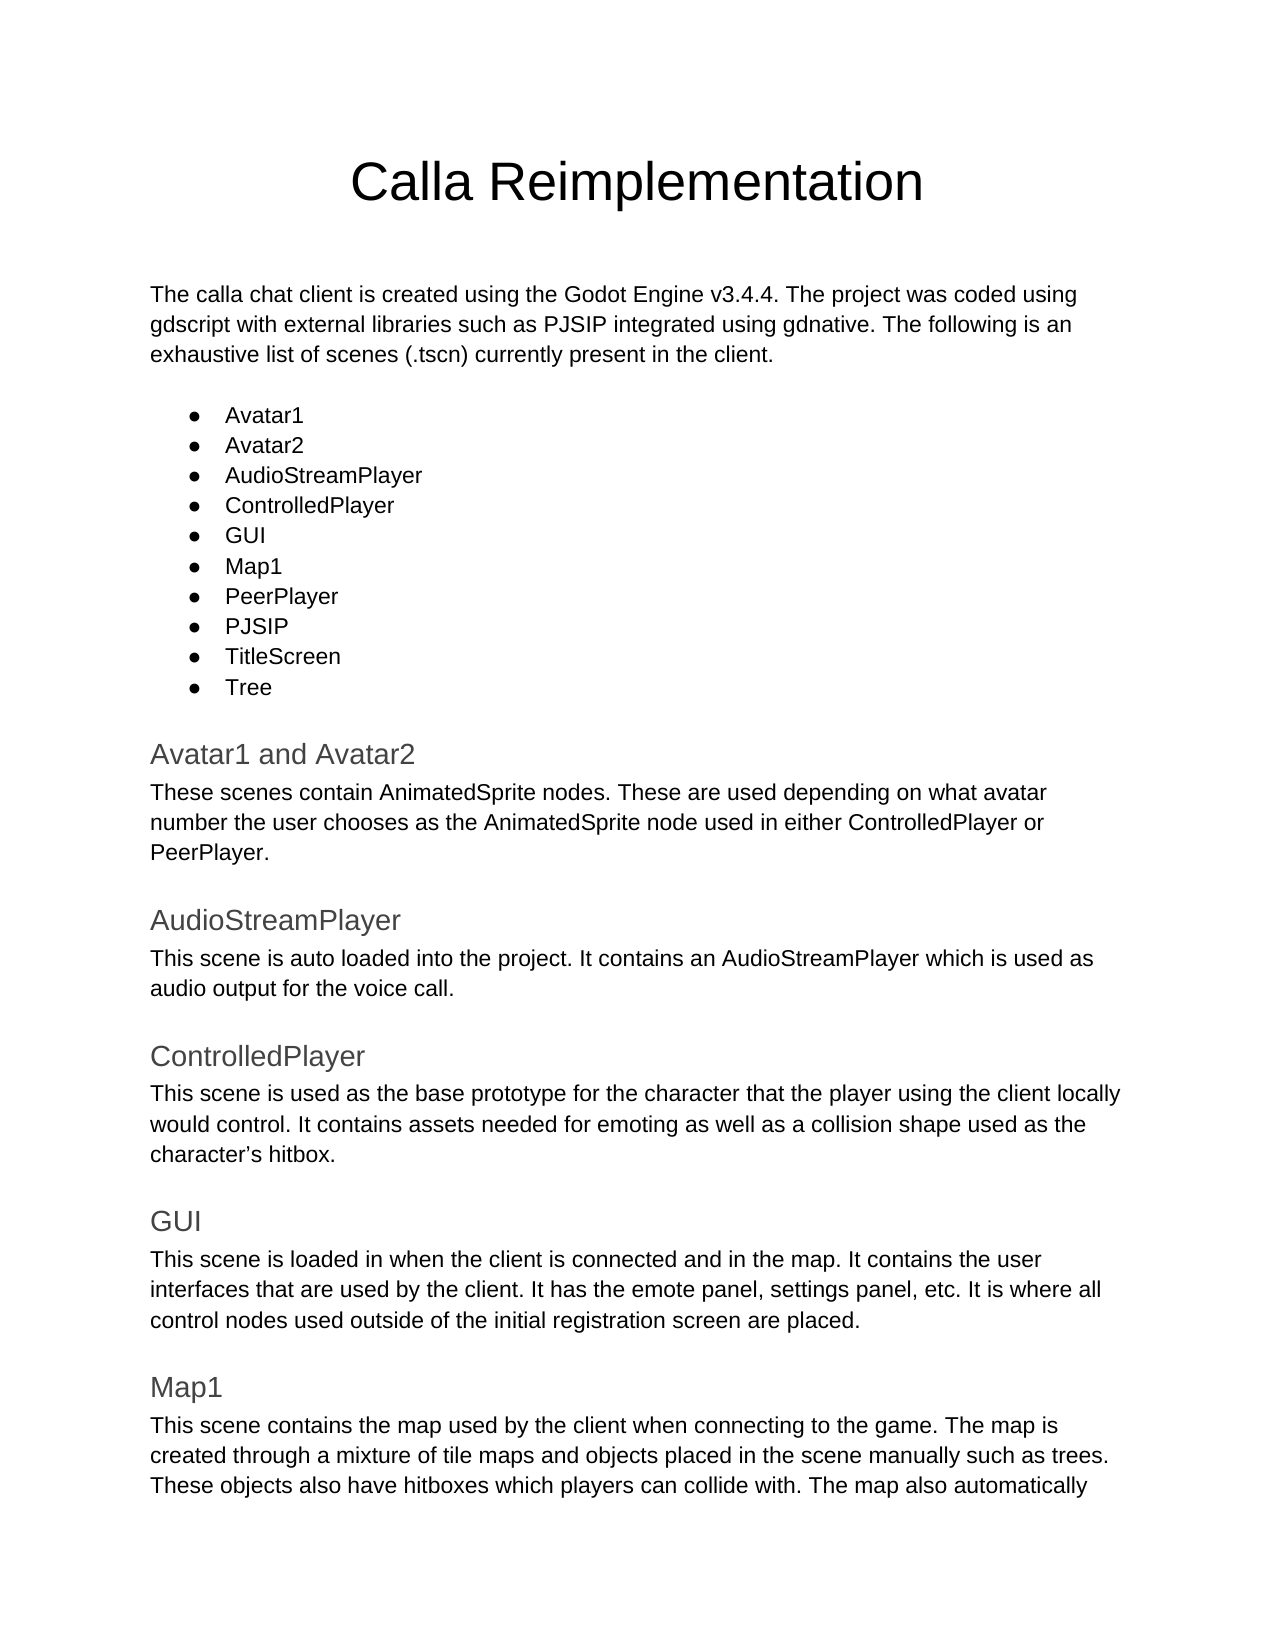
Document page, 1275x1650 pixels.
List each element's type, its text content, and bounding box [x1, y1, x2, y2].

subtitle ControlledPlayer [150, 1038, 1125, 1072]
list AudioStreamPlayer [187, 462, 1125, 488]
subtitle Avatar1 and Avatar2 [150, 737, 1125, 771]
subtitle AudioStreamPlayer [150, 903, 1125, 936]
text This scene is used as the base prototype for the character that the player using the client locally would control. It contains assets needed for emoting as well as a collision shape used as the character’s hitbox. [150, 1080, 1125, 1167]
list GUI [187, 522, 1125, 549]
text These scenes contain AnimatedSprite nodes. These are used depending on what avatar number the user chooses as the AnimatedSprite node used in either ControlledPlayer or PeerPlayer. [150, 779, 1125, 866]
subtitle GUI [150, 1204, 1125, 1238]
list Avatar2 [187, 432, 1125, 458]
list Map1 [187, 553, 1125, 579]
text This scene contains the map used by the client when connecting to the game. The map is created through a mixture of tile maps and objects placed in the scene manually such as trees. These objects also have hitboxes which players can collide with. The map also automatically [150, 1412, 1125, 1499]
list PJSIP [187, 613, 1125, 639]
list ControlledPlayer [187, 492, 1125, 519]
title Calla Reimplementation [150, 150, 1125, 274]
subtitle Map1 [150, 1370, 1125, 1404]
list Tree [187, 673, 1125, 700]
text This scene is auto loaded into the project. It contains an AudioStreamPlayer which is used as audio output for the voice call. [150, 945, 1125, 1001]
text This scene is loaded in when the client is connected and in the map. It contains the user interfaces that are used by the client. It has the emote panel, settings panel, etc. It is where all control nodes used outside of the initial registration screen are placed. [150, 1246, 1125, 1333]
list TitleScreen [187, 643, 1125, 670]
list PeerPlayer [187, 583, 1125, 609]
list Avatar1 [187, 402, 1125, 428]
text The calla chat client is created using the Godot Engine v3.4.4. The project was coded using gdscript with external libraries such as PJSIP integrated using gdnative. The following is an exhaustive list of scenes (.tscn) currently present in the client. [150, 281, 1125, 368]
